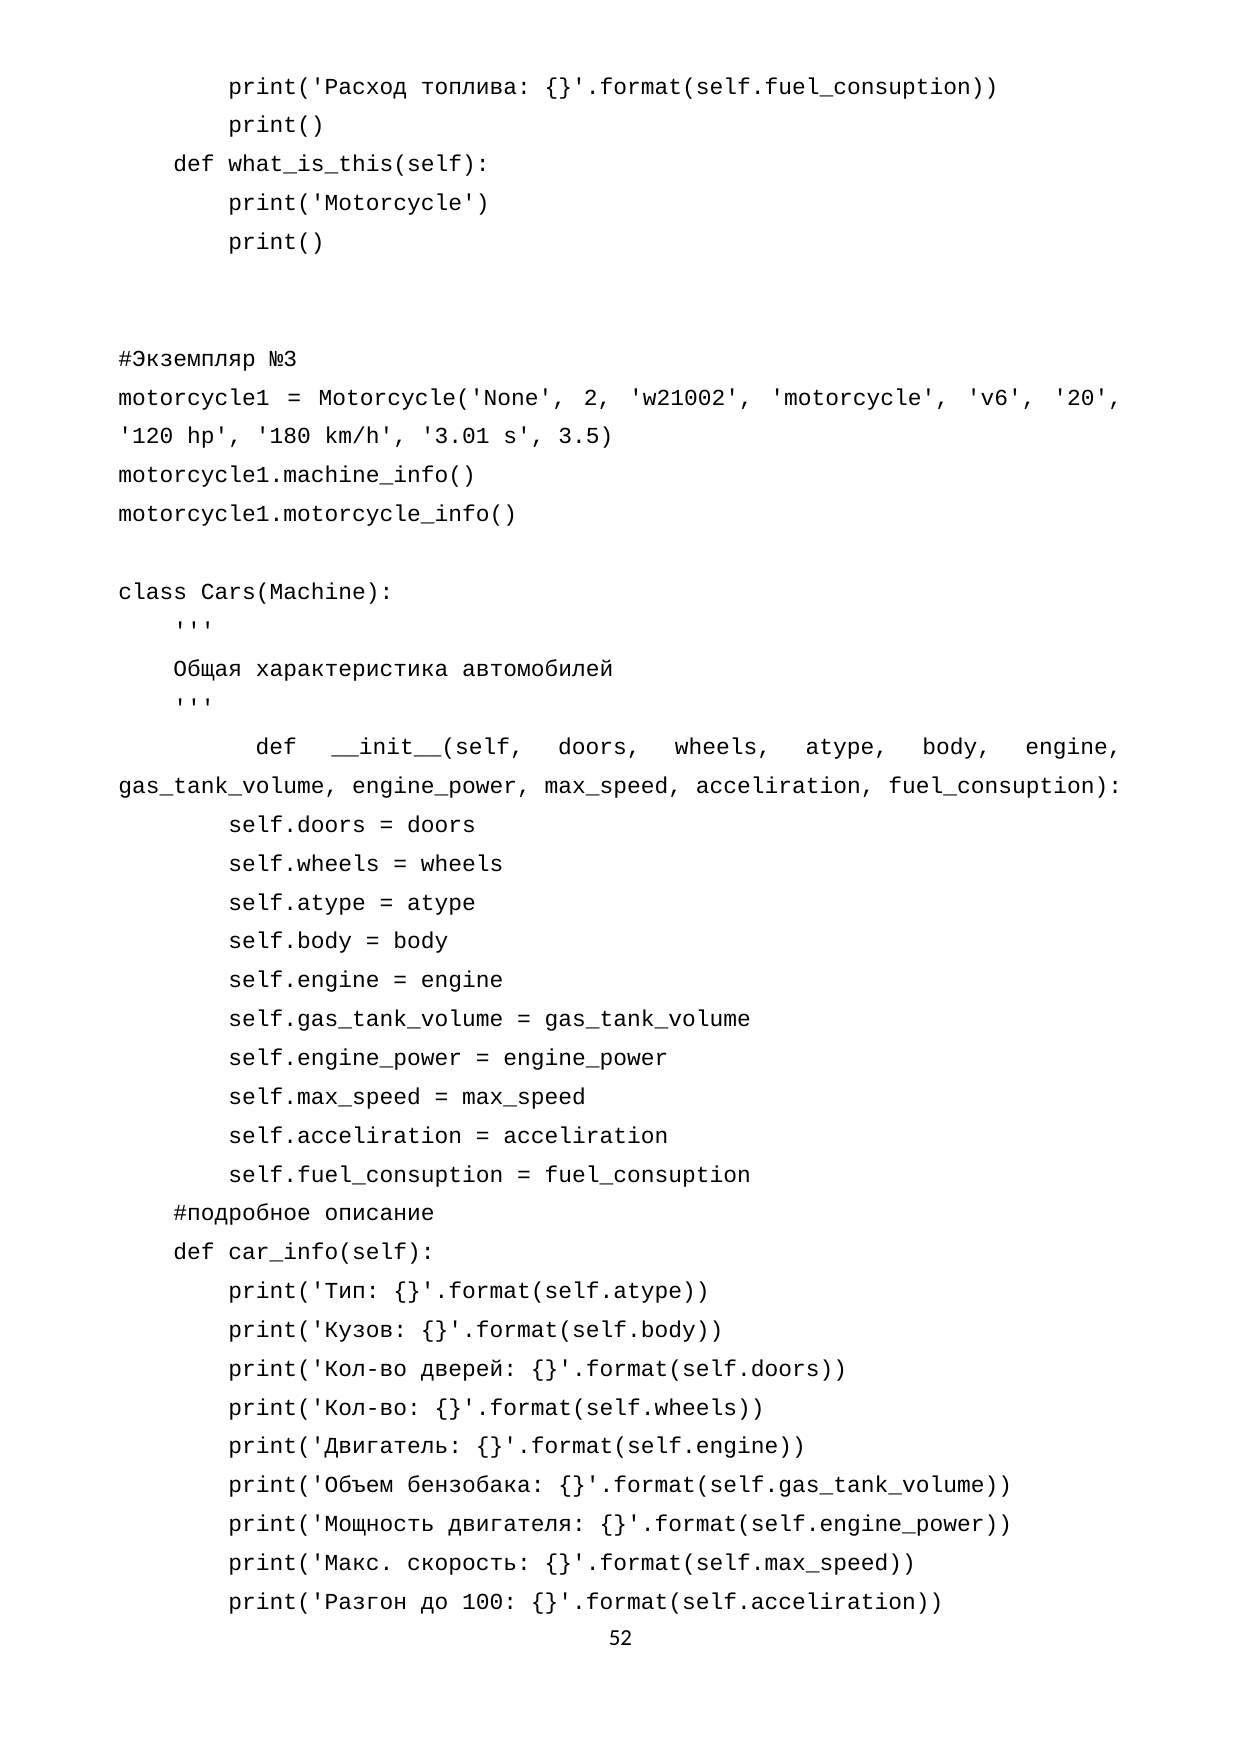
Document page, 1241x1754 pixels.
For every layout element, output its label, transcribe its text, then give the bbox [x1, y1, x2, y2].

text print('Мощность двигателя: {}'.format(self.engine_power)) [118, 1513, 1122, 1538]
text print('Кол-во дверей: {}'.format(self.doors)) [118, 1357, 1122, 1383]
text ''' [118, 619, 1122, 645]
text self.engine_power = engine_power [118, 1046, 1122, 1072]
text motorcycle1.machine_info() [118, 463, 1122, 489]
text self.fuel_consuption = fuel_consuption [118, 1163, 1122, 1189]
text print() [118, 230, 1122, 256]
text def car_info(self): [118, 1241, 1122, 1267]
text print('Тип: {}'.format(self.atype)) [118, 1279, 1122, 1305]
text print('Двигатель: {}'.format(self.engine)) [118, 1435, 1122, 1461]
text print('Кол-во: {}'.format(self.wheels)) [118, 1396, 1122, 1422]
text ''' [118, 697, 1122, 723]
text self.atype = atype [118, 891, 1122, 917]
text print('Макс. скорость: {}'.format(self.max_speed)) [118, 1551, 1122, 1577]
text print('Объем бензобака: {}'.format(self.gas_tank_volume)) [118, 1474, 1122, 1500]
text self.acceliration = acceliration [118, 1124, 1122, 1150]
text class Cars(Machine): [118, 580, 1122, 606]
text #Экземпляр №3 [118, 347, 1122, 373]
text def what_is_this(self): [118, 153, 1122, 179]
text print('Motorcycle') [118, 192, 1122, 217]
text Общая характеристика автомобилей [118, 658, 1122, 684]
text self.wheels = wheels [118, 852, 1122, 878]
text print('Разгон до 100: {}'.format(self.acceliration)) [118, 1590, 1122, 1616]
text motorcycle1.motorcycle_info() [118, 502, 1122, 528]
text def __init__(self, doors, wheels, atype, body, engine, gas_tank_volume, engine_power, max_speed, acceliration, fuel_consuption): [118, 736, 1122, 800]
text self.doors = doors [118, 813, 1122, 839]
text print('Кузов: {}'.format(self.body)) [118, 1318, 1122, 1344]
text motorcycle1 = Motorcycle('None', 2, 'w21002', 'motorcycle', 'v6', '20', '120 hp', '180 km/h', '3.01 s', 3.5) [118, 386, 1122, 451]
text self.gas_tank_volume = gas_tank_volume [118, 1007, 1122, 1033]
text self.max_speed = max_speed [118, 1085, 1122, 1111]
text print('Расход топлива: {}'.format(self.fuel_consuption)) [118, 75, 1122, 101]
text print() [118, 114, 1122, 140]
text #подробное описание [118, 1202, 1122, 1228]
text self.engine = engine [118, 969, 1122, 994]
text self.body = body [118, 930, 1122, 956]
